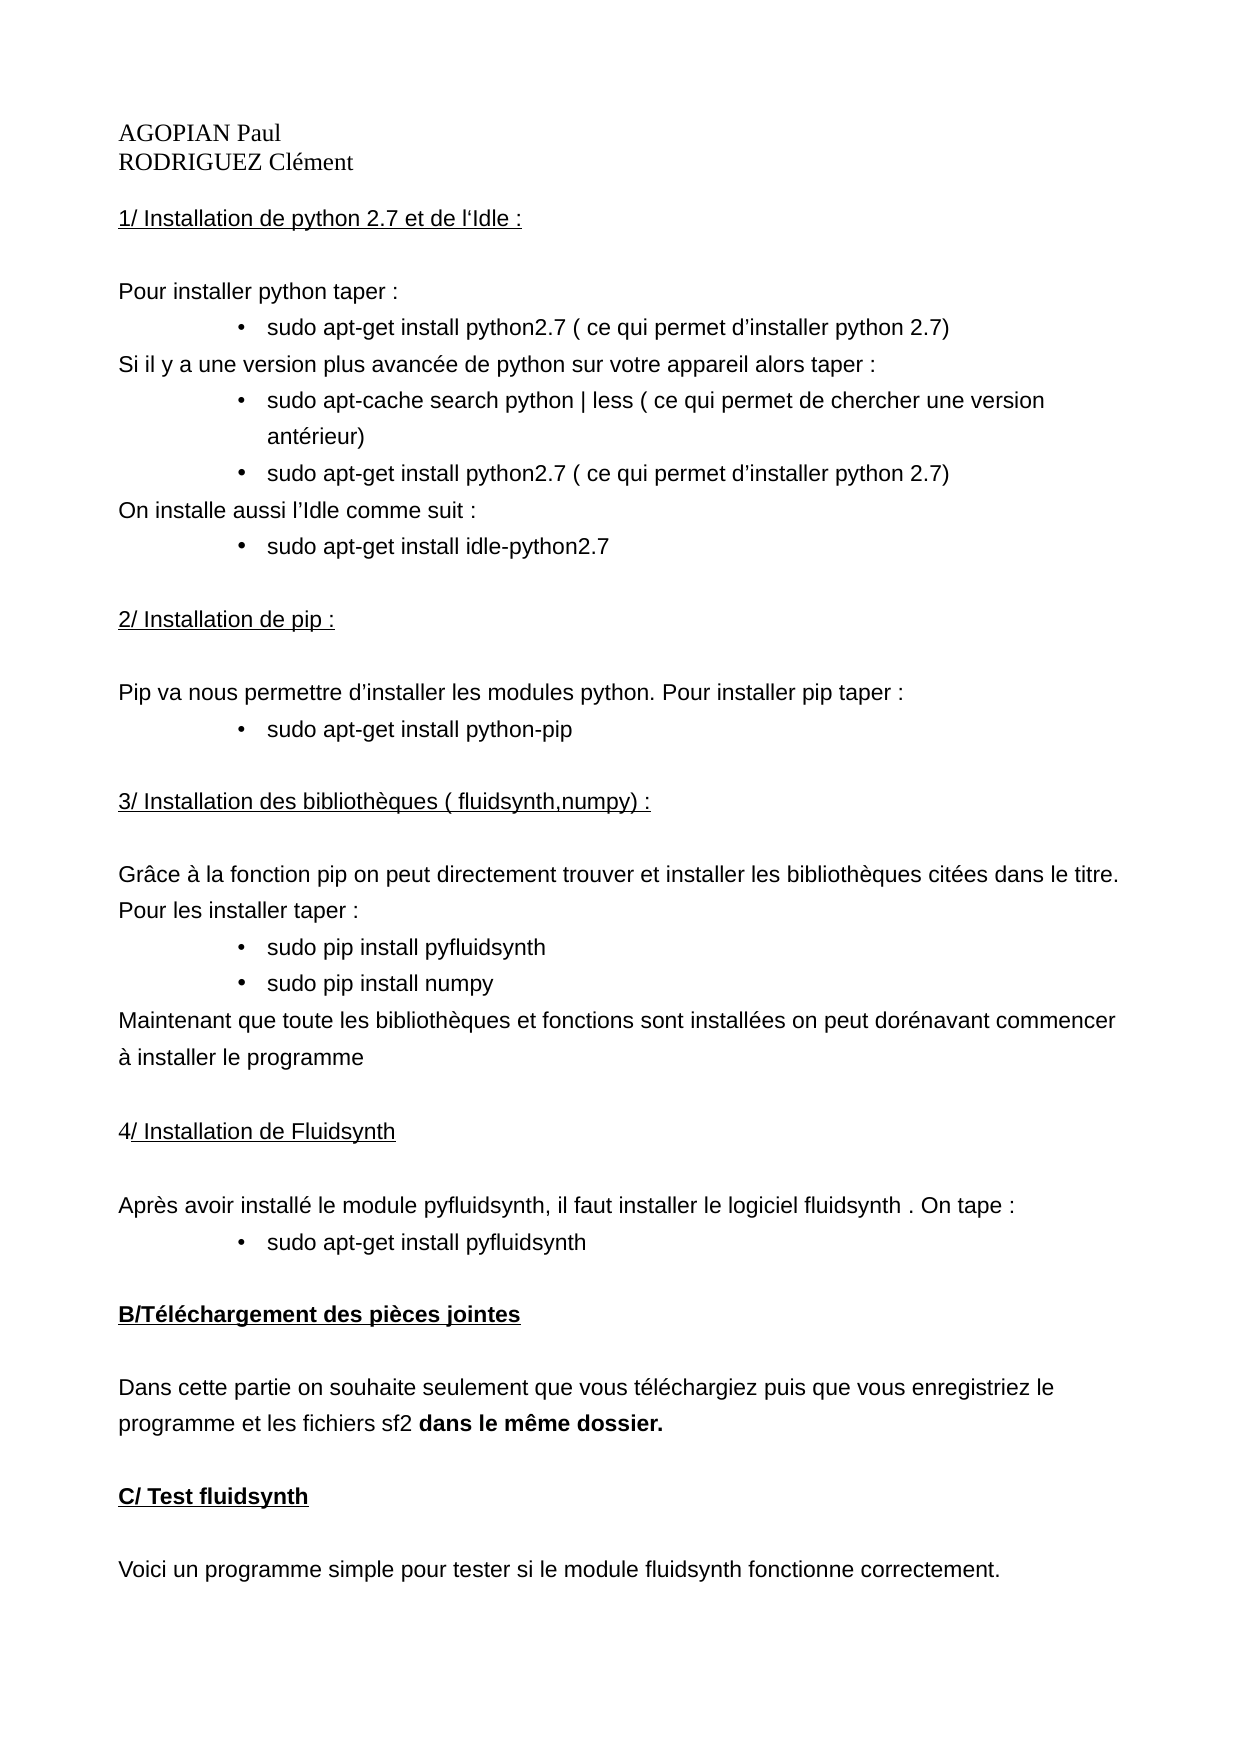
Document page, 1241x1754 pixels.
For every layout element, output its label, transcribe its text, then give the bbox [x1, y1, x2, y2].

text Maintenant que toute les bibliothèques et fonctions sont installées on peut dorénavant commencer à installer le programme [118, 1007, 1122, 1070]
list sudo pip install numpy [237, 970, 1122, 997]
list sudo apt-get install python-pip [237, 716, 1122, 742]
text On installe aussi l’Idle comme suit : [118, 497, 1122, 523]
list sudo apt-get install python2.7 ( ce qui permet d’installer python 2.7) [237, 459, 1122, 486]
list sudo apt-cache search python | less ( ce qui permet de chercher une version antérieur) [237, 387, 1122, 449]
text 2/ Installation de pip : [118, 606, 1122, 633]
text Grâce à la fonction pip on peut directement trouver et installer les bibliothèques citées dans le titre. Pour les installer taper : [118, 861, 1122, 924]
list sudo pip install pyfluidsynth [237, 934, 1122, 960]
list sudo apt-get install idle-python2.7 [237, 533, 1122, 560]
text 3/ Installation des bibliothèques ( fluidsynth,numpy) : [118, 788, 1122, 814]
text Pip va nous permettre d’installer les modules python. Pour installer pip taper : [118, 679, 1122, 706]
text Pour installer python taper : [118, 278, 1122, 304]
text C/ Test fluidsynth [118, 1483, 1122, 1509]
text 4/ Installation de Fluidsynth [118, 1116, 1122, 1145]
text Si il y a une version plus avancée de python sur votre appareil alors taper : [118, 351, 1122, 377]
text B/Téléchargement des pièces jointes [118, 1301, 1122, 1327]
list sudo apt-get install pyfluidsynth [237, 1228, 1122, 1255]
list sudo apt-get install python2.7 ( ce qui permet d’installer python 2.7) [237, 314, 1122, 341]
text Voici un programme simple pour tester si le module fluidsynth fonctionne correctement. [118, 1556, 1122, 1582]
text Après avoir installé le module pyfluidsynth, il faut installer le logiciel fluidsynth . On tape : [118, 1192, 1122, 1218]
text 1/ Installation de python 2.7 et de l‘Idle : [118, 205, 1122, 231]
text Dans cette partie on souhaite seulement que vous téléchargiez puis que vous enregistriez le programme et les fichiers sf2 dans le même dossier. [118, 1374, 1122, 1437]
